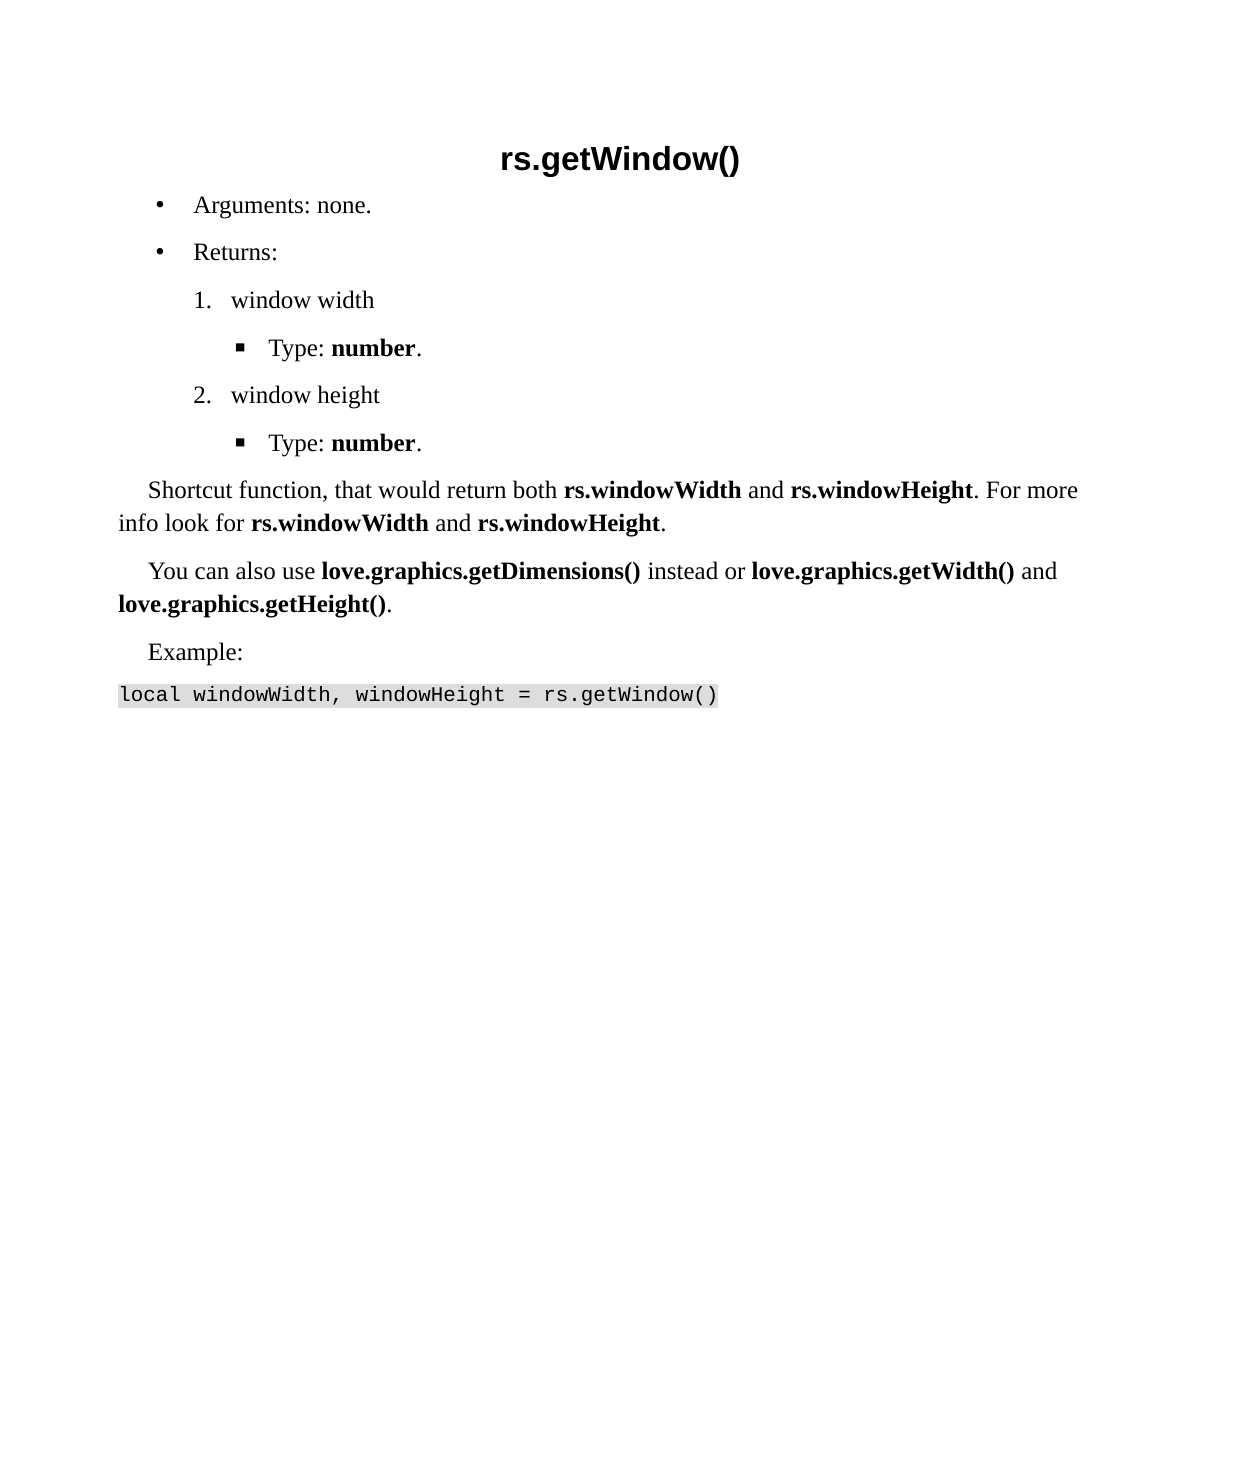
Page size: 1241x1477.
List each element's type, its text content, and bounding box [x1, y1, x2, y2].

text You can also use love.graphics.getDimensions() instead or love.graphics.getWidth() and love.graphics.getHeight(). [118, 556, 1122, 618]
text local windowWidth, windowHeight = rs.getWindow() [718, 684, 1122, 708]
subtitle rs.getWindow() [118, 139, 1122, 177]
list Type: number. [231, 333, 1122, 361]
list Type: number. [231, 428, 1122, 457]
list Arguments: none. [156, 190, 1122, 219]
list window height [193, 380, 1122, 409]
text Shortcut function, that would return both rs.windowWidth and rs.windowHeight. For more info look for rs.windowWidth and rs.windowHeight. [118, 476, 1122, 537]
list Returns: [156, 237, 1122, 266]
list window width [193, 285, 1122, 314]
text Example: [118, 637, 1122, 666]
